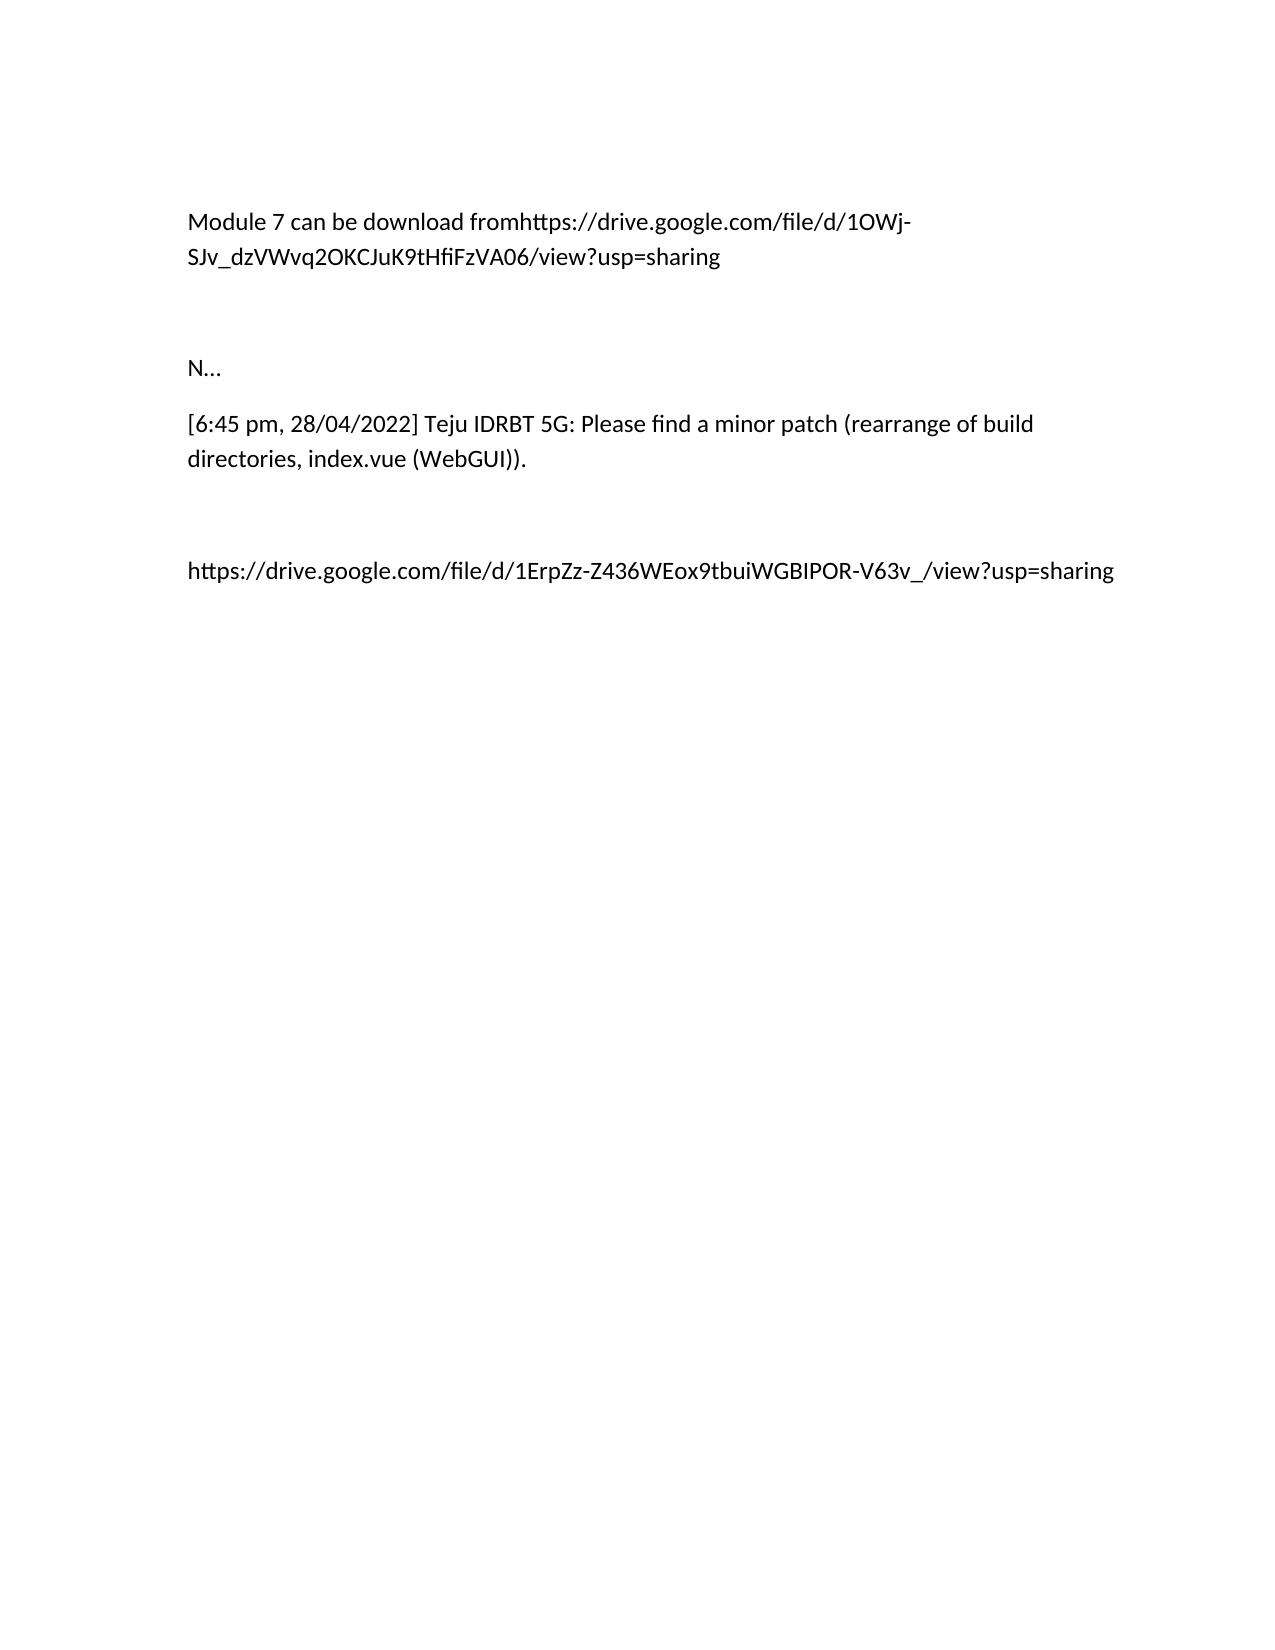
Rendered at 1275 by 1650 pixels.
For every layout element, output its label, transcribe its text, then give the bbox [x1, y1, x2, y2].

text N… [187, 352, 1125, 383]
text [6:45 pm, 28/04/2022] Teju IDRBT 5G: Please find a minor patch (rearrange of build directories, index.vue (WebGUI)). [187, 408, 1125, 474]
text Module 7 can be download fromhttps://drive.google.com/file/d/1OWj-SJv_dzVWvq2OKCJuK9tHfiFzVA06/view?usp=sharing [187, 206, 1125, 271]
text https://drive.google.com/file/d/1ErpZz-Z436WEox9tbuiWGBIPOR-V63v_/view?usp=sharing [187, 555, 1125, 586]
